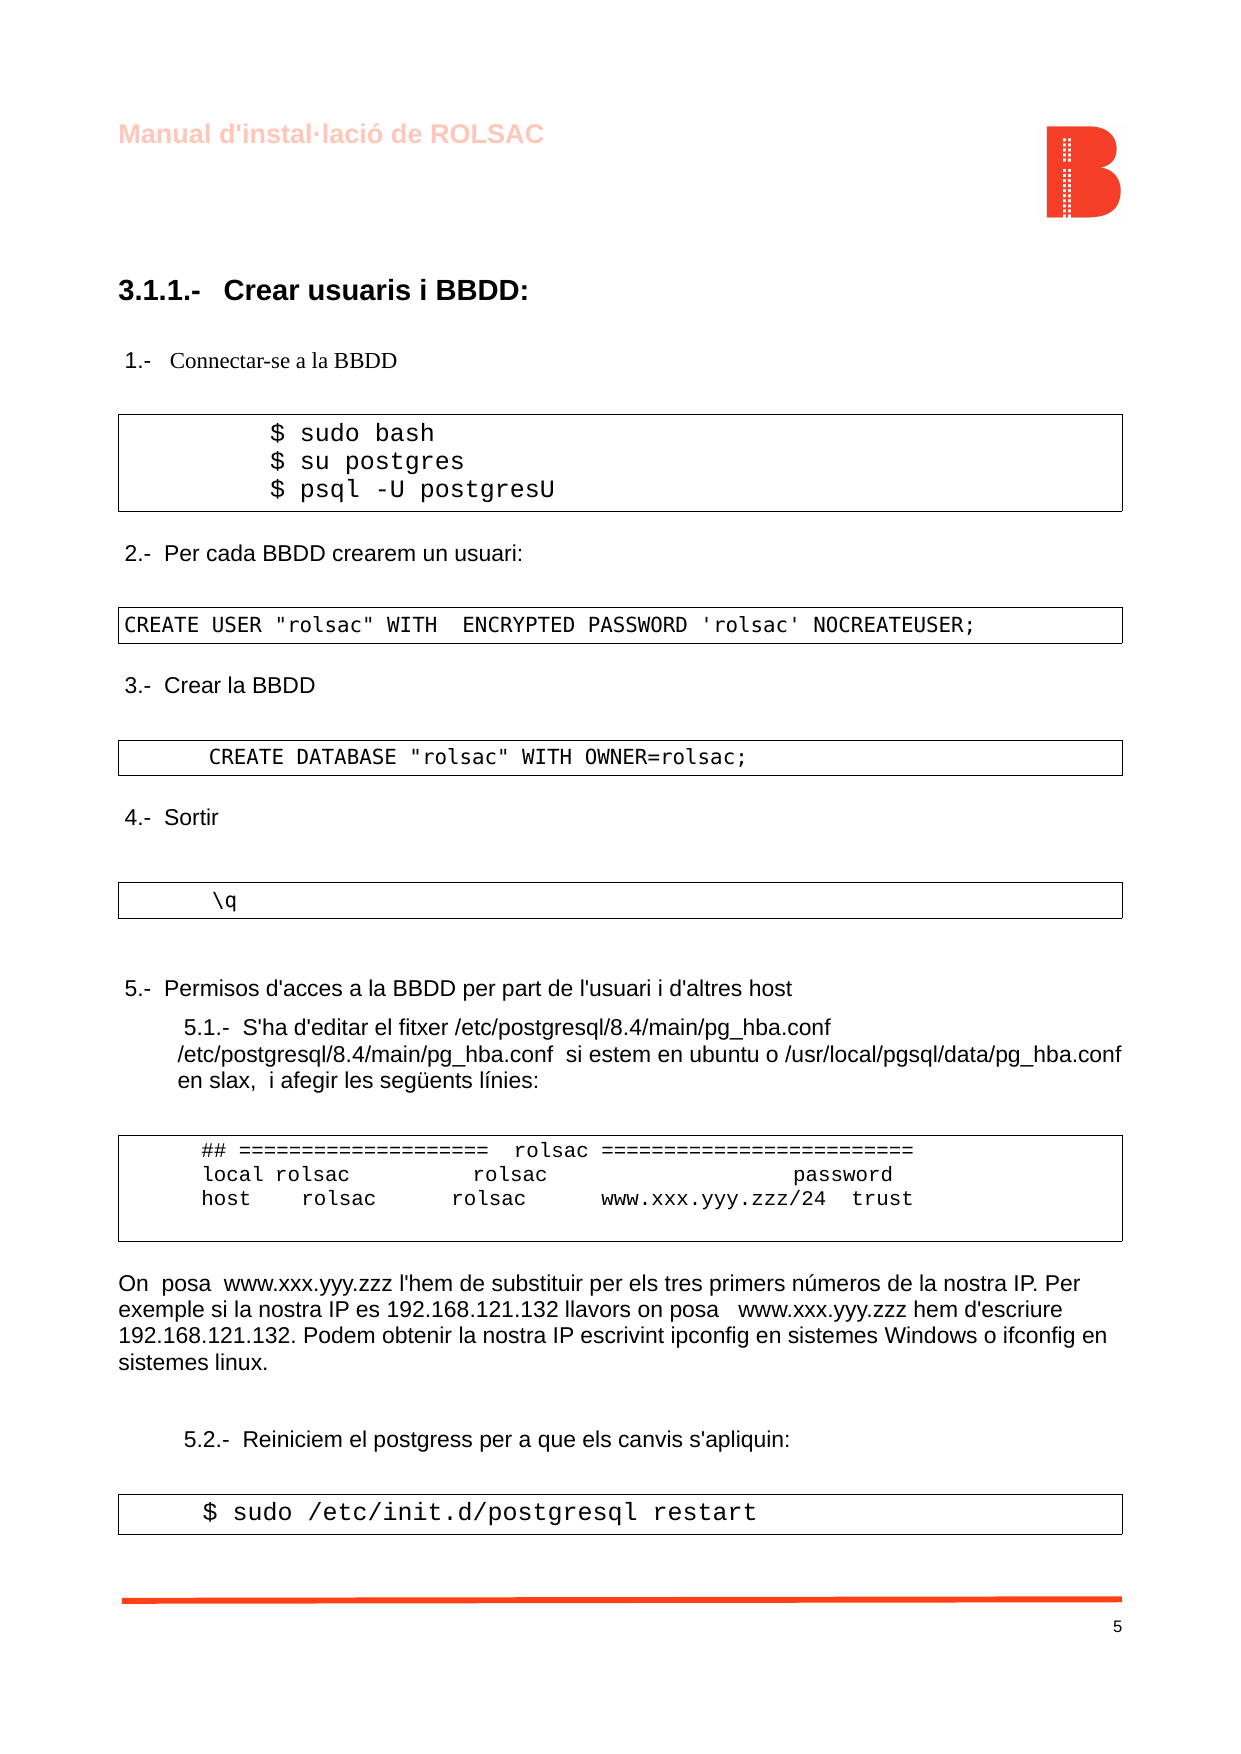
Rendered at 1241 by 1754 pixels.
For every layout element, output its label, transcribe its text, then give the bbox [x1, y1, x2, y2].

table_header $ sudo /etc/init.d/postgresql restart [119, 1495, 1122, 1534]
list Permisos d'acces a la BBDD per part de l'usuari i d'altres host [118, 975, 1122, 1002]
list S'ha d'editar el fitxer /etc/postgresql/8.4/main/pg_hba.conf /etc/postgresql/8.4/main/pg_hba.conf si estem en ubuntu o /usr/local/pgsql/data/pg_hba.conf en slax, i afegir les següents línies: [177, 1014, 1122, 1093]
table_header ## ==================== rolsac ========================= local rolsac rolsac password host rolsac rolsac www.xxx.yyy.zzz/24 trust [119, 1136, 1122, 1241]
table_header CREATE USER "rolsac" WITH ENCRYPTED PASSWORD 'rolsac' NOCREATEUSER; [119, 608, 1122, 643]
table_header \q [119, 883, 1122, 918]
list Connectar-se a la BBDD [118, 347, 1122, 373]
table_header $ sudo bash $ su postgres $ psql -U postgresU [119, 415, 1122, 511]
list Sortir [118, 804, 1122, 831]
picture [1036, 124, 1130, 221]
subtitle Crear usuaris i BBDD: [118, 273, 1122, 306]
list On posa www.xxx.yyy.zzz l'hem de substituir per els tres primers números de la nostra IP. Per exemple si la nostra IP es 192.168.121.132 llavors on posa www.xxx.yyy.zzz hem d'escriure 192.168.121.132. Podem obtenir la nostra IP escrivint ipconfig en sistemes Windows o ifconfig en sistemes linux. [118, 1269, 1122, 1375]
list Crear la BBDD [118, 672, 1122, 698]
list Reiniciem el postgress per a que els canvis s'apliquin: [177, 1426, 1122, 1453]
list Per cada BBDD crearem un usuari: [118, 540, 1122, 566]
table_header CREATE DATABASE "rolsac" WITH OWNER=rolsac; [119, 741, 1122, 775]
